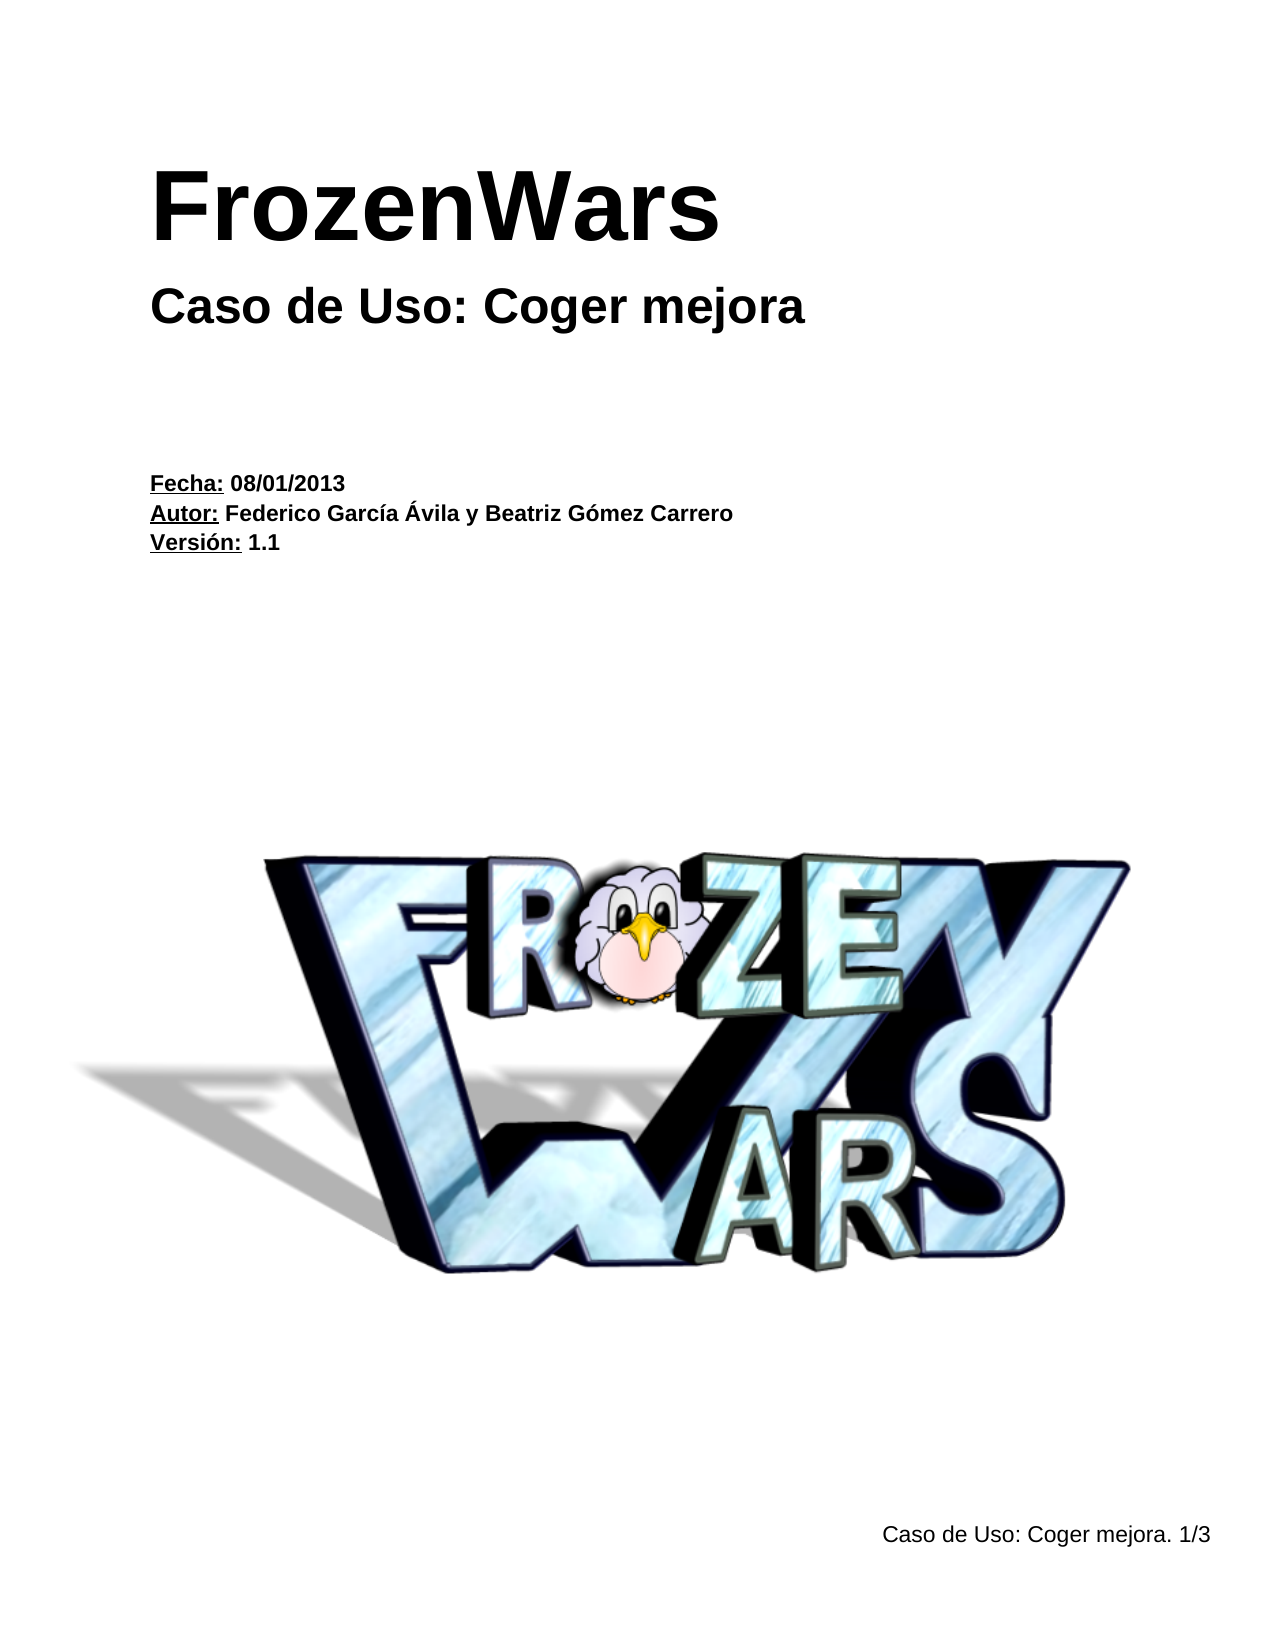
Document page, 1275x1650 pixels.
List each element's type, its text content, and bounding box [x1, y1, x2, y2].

picture [59, 847, 1132, 1275]
text Caso de Uso: Coger mejora [150, 278, 1125, 334]
text Fecha: 08/01/2013 [150, 471, 1125, 497]
text FrozenWars [150, 150, 1125, 262]
text Versión: 1.1 [150, 530, 1125, 555]
text Autor: Federico García Ávila y Beatriz Gómez Carrero [150, 500, 1108, 526]
